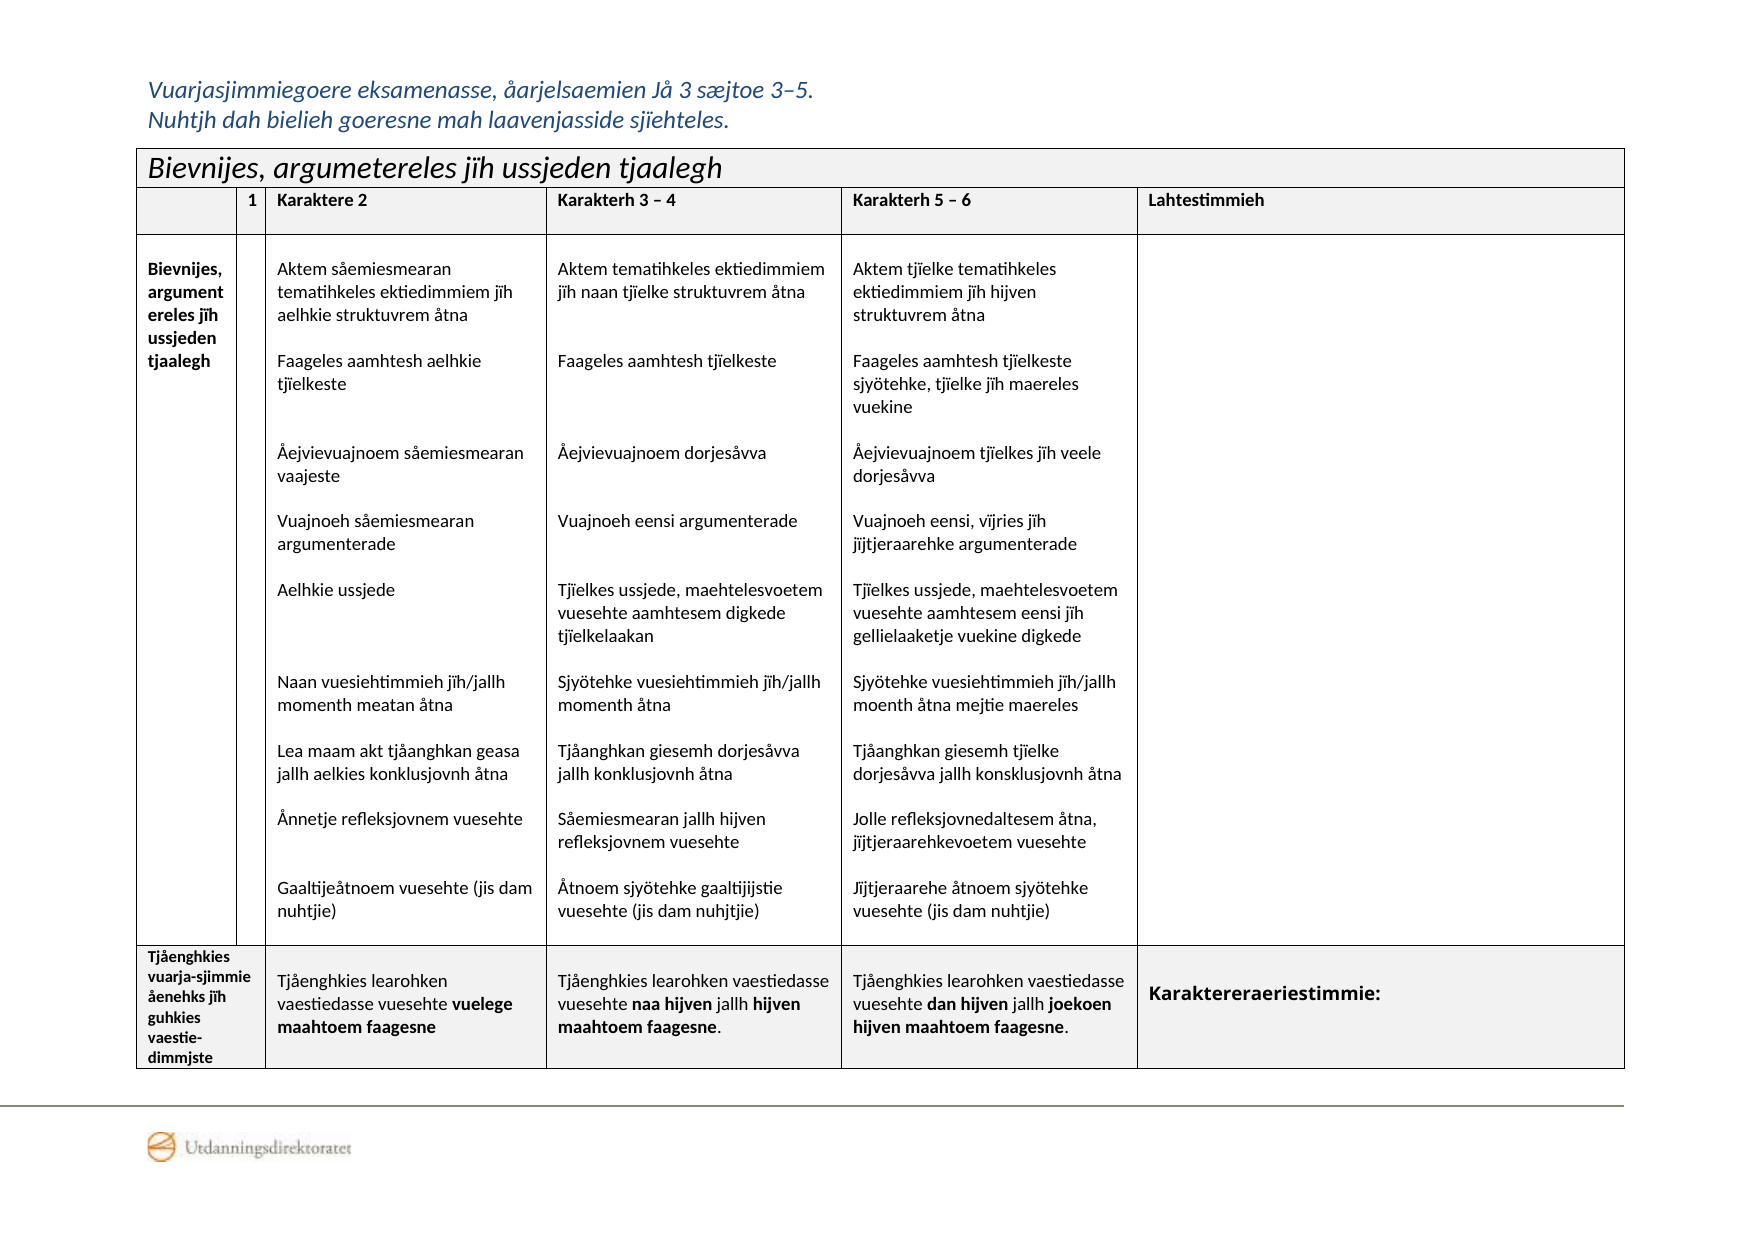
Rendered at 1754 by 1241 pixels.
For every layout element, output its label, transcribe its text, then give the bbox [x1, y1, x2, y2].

table_cell Karaktereraeriestimmie: [1138, 946, 1624, 1068]
table_cell 1 [237, 188, 265, 234]
table_cell Aktem tematihkeles ektiedimmiem jïh naan tjïelke struktuvrem åtna Faageles aamhtesh tjïelkeste Åejvievuajnoem dorjesåvva Vuajnoeh eensi argumenterade Tjïelkes ussjede, maehtelesvoetem vuesehte aamhtesem digkede tjïelkelaakan Sjyötehke vuesiehtimmieh jïh/jallh momenth åtna Tjåanghkan giesemh dorjesåvva jallh konklusjovnh åtna Såemiesmearan jallh hijven refleksjovnem vuesehte Åtnoem sjyötehke gaaltijijstie vuesehte (jis dam nuhjtjie) [547, 235, 841, 945]
table_cell Lahtestimmieh [1138, 188, 1624, 234]
table_header Bievnijes, argumetereles jïh ussjeden tjaalegh [137, 149, 1624, 187]
table_cell Aktem såemiesmearan tematihkeles ektiedimmiem jïh aelhkie struktuvrem åtna Faageles aamhtesh aelhkie tjïelkeste Åejvievuajnoem såemiesmearan vaajeste Vuajnoeh såemiesmearan argumenterade Aelhkie ussjede Naan vuesiehtimmieh jïh/jallh momenth meatan åtna Lea maam akt tjåanghkan geasa jallh aelkies konklusjovnh åtna Ånnetje refleksjovnem vuesehte Gaaltijeåtnoem vuesehte (jis dam nuhtjie) [266, 235, 546, 945]
table_cell Tjåenghkies learohken vaestiedasse vuesehte naa hijven jallh hijven maahtoem faagesne. [547, 946, 841, 1068]
picture [147, 1132, 352, 1162]
table_cell Karakterh 3 – 4 [547, 188, 841, 234]
table_cell [137, 188, 236, 234]
table_cell [237, 235, 265, 945]
table_cell Bievnijes, argumentereles jïh ussjeden tjaalegh [137, 235, 236, 945]
table_cell Aktem tjïelke tematihkeles ektiedimmiem jïh hijven struktuvrem åtna Faageles aamhtesh tjïelkeste sjyötehke, tjïelke jïh maereles vuekine Åejvievuajnoem tjïelkes jïh veele dorjesåvva Vuajnoeh eensi, vïjries jïh jïjtjeraarehke argumenterade Tjïelkes ussjede, maehtelesvoetem vuesehte aamhtesem eensi jïh gellielaaketje vuekine digkede Sjyötehke vuesiehtimmieh jïh/jallh moenth åtna mejtie maereles Tjåanghkan giesemh tjïelke dorjesåvva jallh konsklusjovnh åtna Jolle refleksjovnedaltesem åtna, jïjtjeraarehkevoetem vuesehte Jïjtjeraarehe åtnoem sjyötehke vuesehte (jis dam nuhtjie) [842, 235, 1137, 945]
table_cell Karaktere 2 [266, 188, 546, 234]
table_cell Tjåenghkies learohken vaestiedasse vuesehte dan hijven jallh joekoen hijven maahtoem faagesne. [842, 946, 1137, 1068]
table_cell Karakterh 5 – 6 [842, 188, 1137, 234]
table_cell Tjåenghkies vuarja-sjimmie åenehks jïh guhkies vaestie-dimmjste [137, 946, 265, 1068]
table_cell [1138, 235, 1624, 945]
table_cell Tjåenghkies learohken vaestiedasse vuesehte vuelege maahtoem faagesne [266, 946, 546, 1068]
